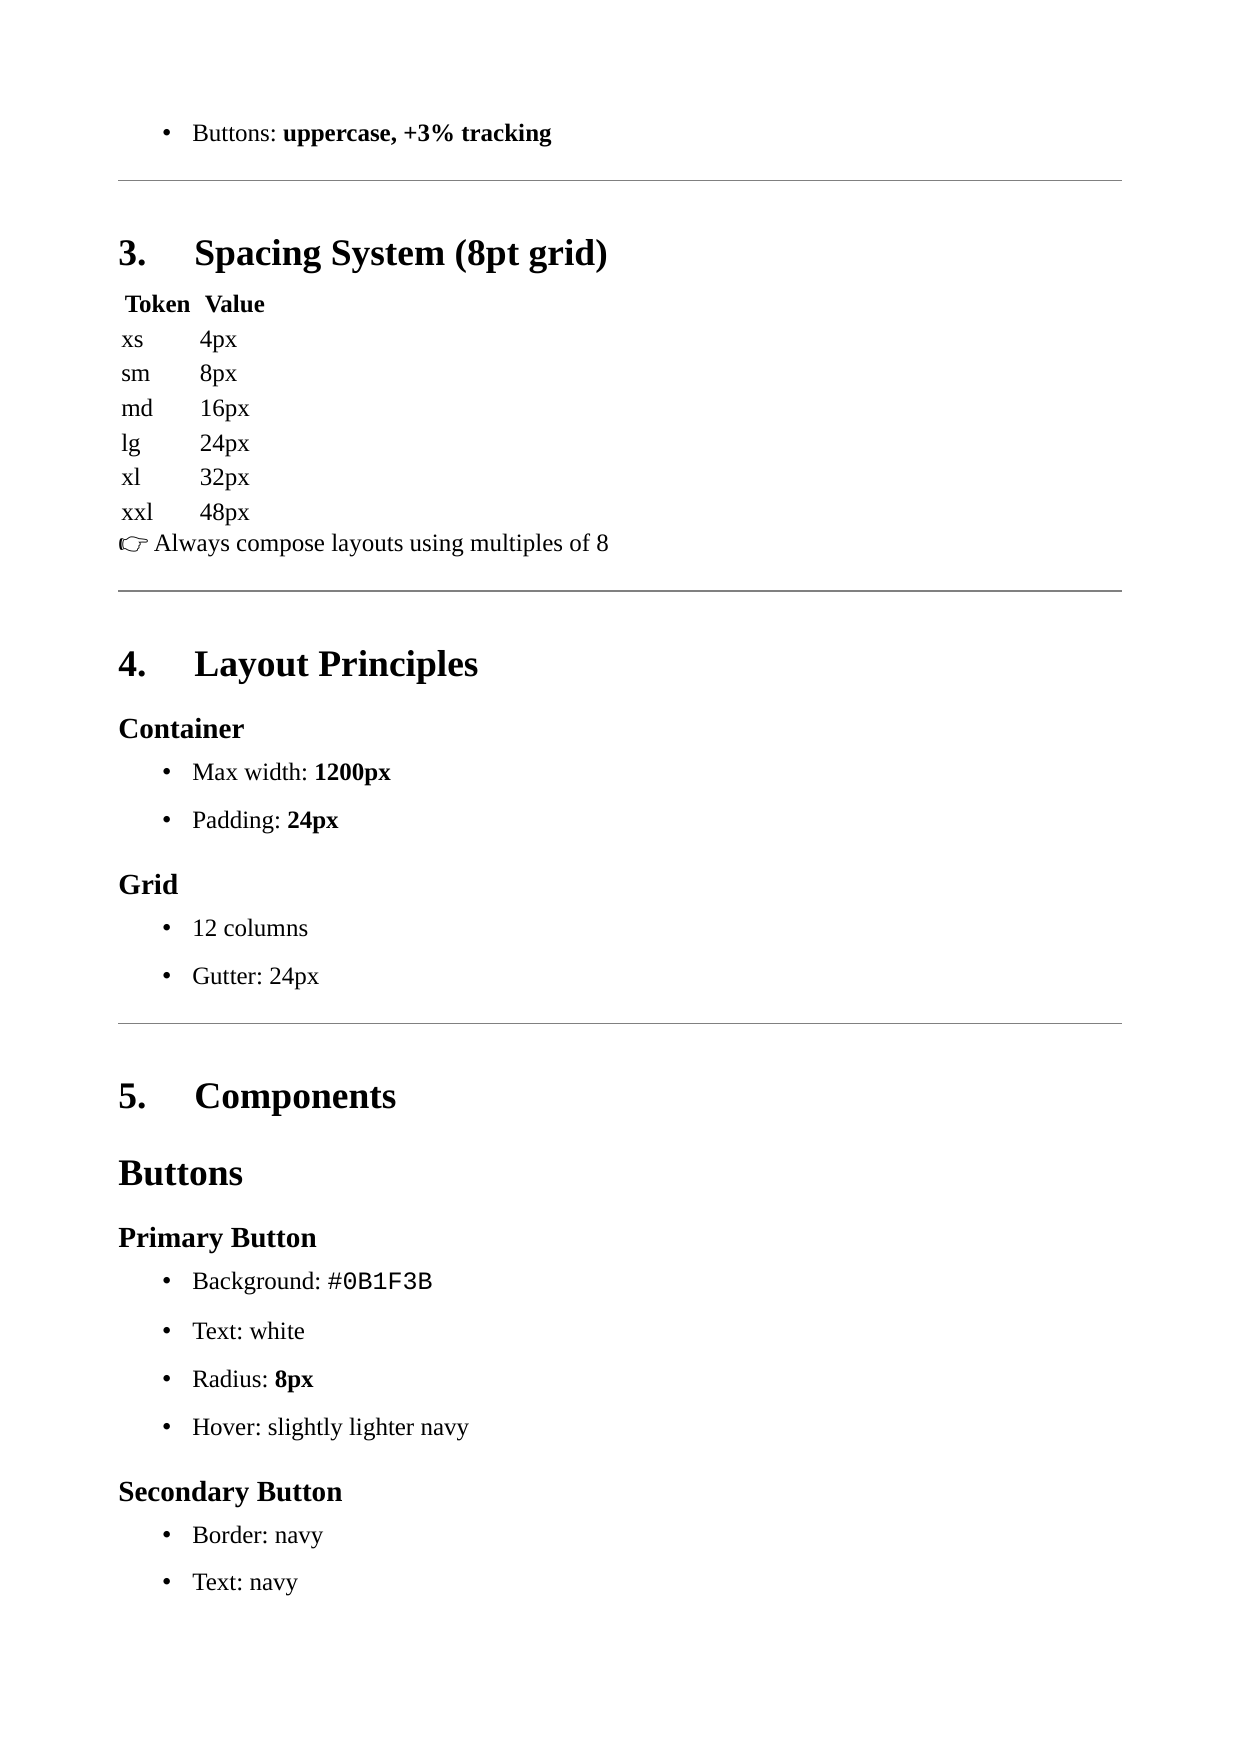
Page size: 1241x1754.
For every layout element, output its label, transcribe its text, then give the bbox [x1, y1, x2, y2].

table_cell lg [118, 425, 197, 459]
subtitle Buttons [118, 1150, 1122, 1193]
table_cell 48px [197, 494, 272, 528]
list Text: white [162, 1316, 1122, 1345]
table_cell 4px [197, 321, 272, 356]
table_cell 24px [197, 425, 272, 459]
subtitle Container [118, 711, 1122, 745]
table_cell xl [118, 459, 197, 494]
table_header Token [118, 286, 197, 321]
table_cell 8px [197, 356, 272, 390]
subtitle Grid [118, 867, 1122, 901]
list Hover: slightly lighter navy [162, 1412, 1122, 1440]
table_header Value [197, 286, 272, 321]
list Radius: 8px [162, 1364, 1122, 1393]
subtitle 3. 🧩 Spacing System (8pt grid) [118, 231, 1122, 274]
list Buttons: uppercase, +3% tracking [162, 118, 1122, 147]
list Text: navy [162, 1567, 1122, 1596]
list Padding: 24px [162, 805, 1122, 834]
text 👉 Always compose layouts using multiples of 8 [118, 528, 1122, 557]
table_cell xxl [118, 494, 197, 528]
list Gutter: 24px [162, 961, 1122, 990]
subtitle Secondary Button [118, 1474, 1122, 1507]
list Border: navy [162, 1520, 1122, 1548]
list Background: #0B1F3B [162, 1266, 1122, 1297]
subtitle Primary Button [118, 1220, 1122, 1254]
table_cell 16px [197, 390, 272, 425]
table_cell 32px [197, 459, 272, 494]
table_cell xs [118, 321, 197, 356]
table_cell md [118, 390, 197, 425]
list Max width: 1200px [162, 757, 1122, 786]
subtitle 5. 🔘 Components [118, 1074, 1122, 1117]
subtitle 4. 🧱 Layout Principles [118, 641, 1122, 684]
list 12 columns [162, 913, 1122, 942]
table_cell sm [118, 356, 197, 390]
